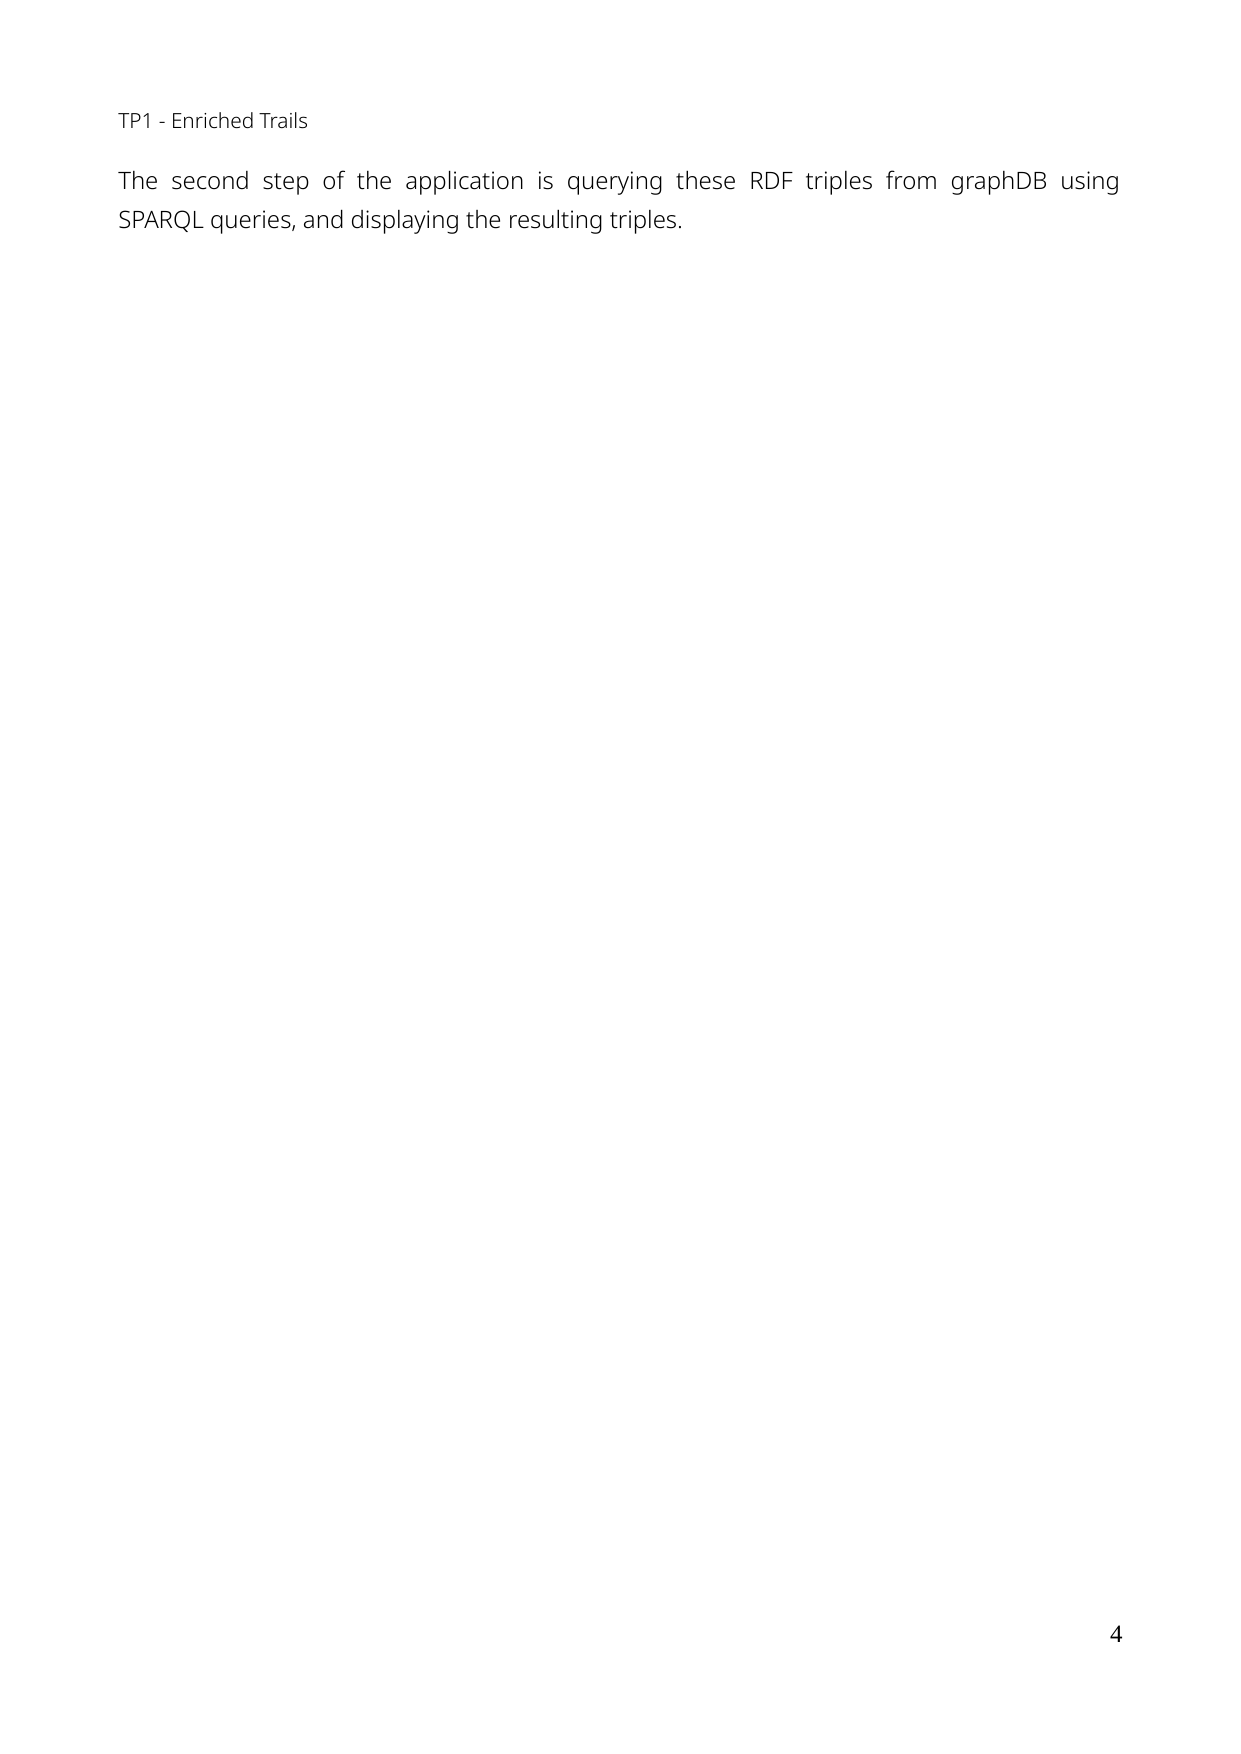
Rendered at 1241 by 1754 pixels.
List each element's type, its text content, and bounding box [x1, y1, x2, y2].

text The second step of the application is querying these RDF triples from graphDB using SPARQL queries, and displaying the resulting triples. [118, 164, 1122, 236]
